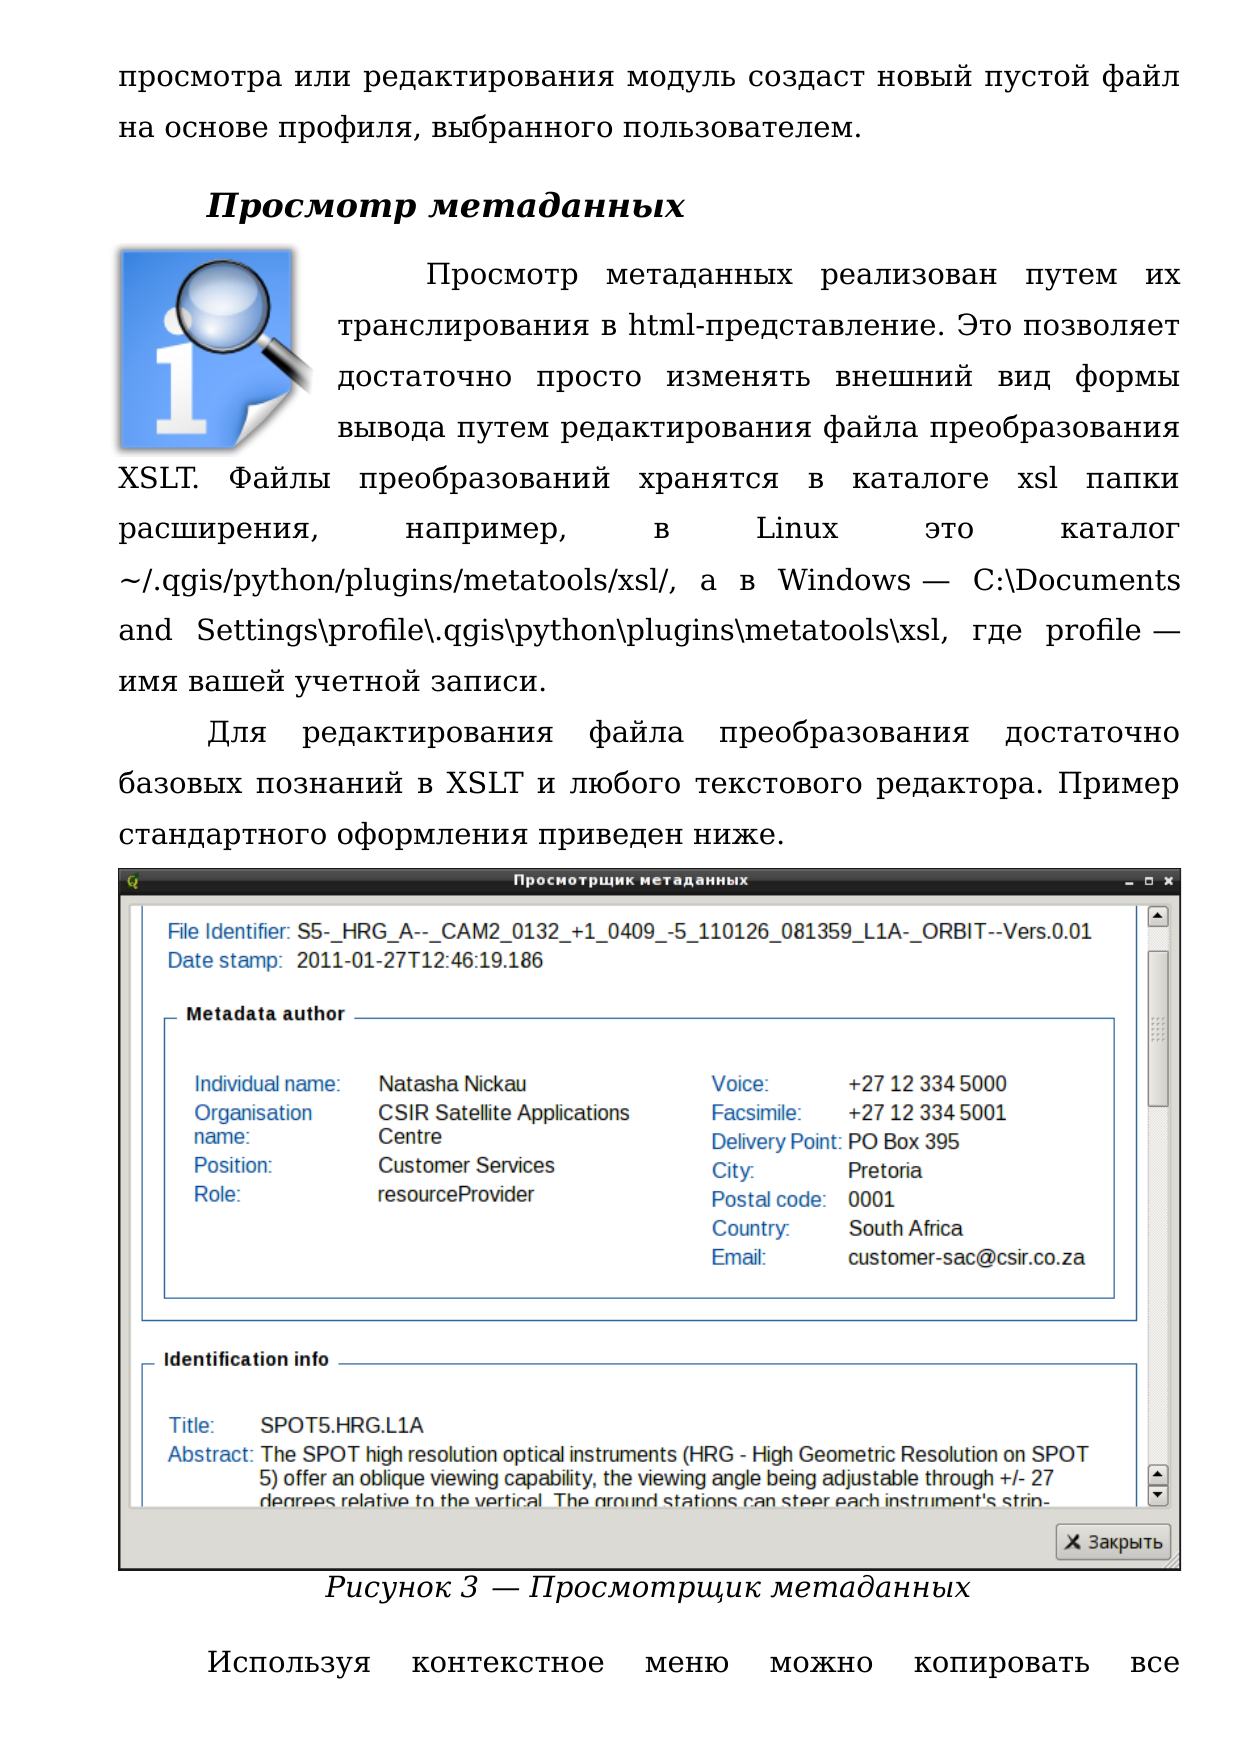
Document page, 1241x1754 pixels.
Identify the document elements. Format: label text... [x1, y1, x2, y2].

picture [118, 868, 1182, 1571]
picture [99, 243, 314, 457]
text Используя контекстное меню можно копировать все [118, 1646, 1181, 1680]
text просмотра или редактирования модуль создаст новый пустой файл на основе профиля, выбранного пользователем. [118, 59, 1181, 144]
text Для редактирования файла преобразования достаточно базовых познаний в XSLT и любого текстового редактора. Пример стандартного оформления приведен ниже. [118, 716, 1181, 851]
text Рисунок 3 — Просмотрщик метаданных [118, 1571, 1181, 1604]
text Просмотр метаданных реализован путем их транслирования в html-представление. Это позволяет достаточно просто изменять внешний вид формы вывода путем редактирования файла преобразования XSLT. Файлы преобразований хранятся в каталоге xsl папки расширения, например, в Linux это каталог ~/.qgis/python/plugins/metatools/xsl/, а в Windows — C:\Documents and Settings\profile\.qgis\python\plugins\metatools\xsl, где profile — имя вашей учетной записи. [118, 257, 1181, 699]
title Просмотр метаданных [118, 186, 1181, 225]
